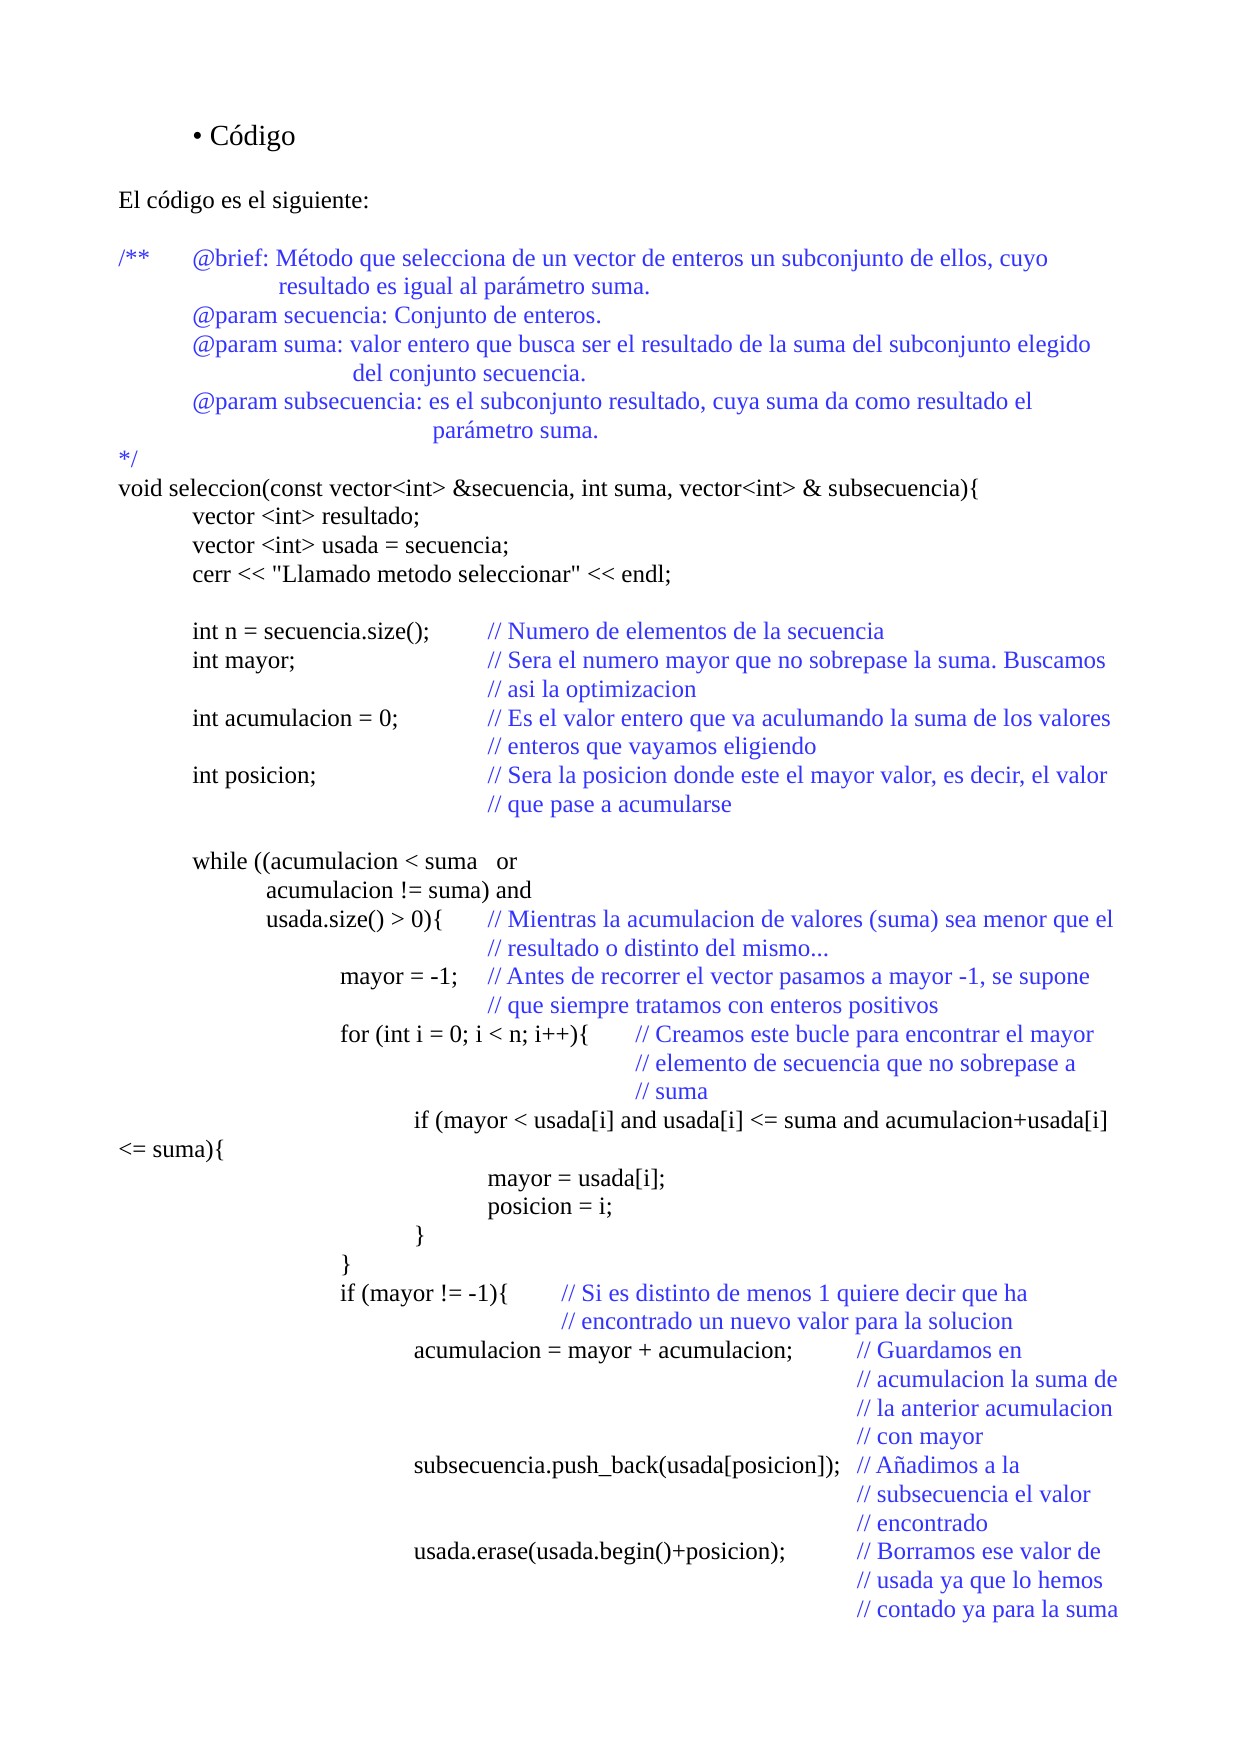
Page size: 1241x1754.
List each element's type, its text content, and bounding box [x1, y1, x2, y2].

text posicion = i; [118, 1191, 1122, 1220]
text El código es el siguiente: [118, 185, 1122, 214]
text vector <int> usada = secuencia; [118, 530, 1122, 559]
text acumulacion != suma) and [118, 875, 1122, 904]
text vector <int> resultado; [118, 501, 1122, 530]
text int posicion; // Sera la posicion donde este el mayor valor, es decir, el valor // que pase a acumularse [118, 760, 1122, 818]
text usada.erase(usada.begin()+posicion); // Borramos ese valor de // usada ya que lo hemos // contado ya para la suma [118, 1536, 1122, 1623]
text } [118, 1220, 1122, 1249]
text @param secuencia: Conjunto de enteros. [118, 300, 1122, 329]
text if (mayor < usada[i] and usada[i] <= suma and acumulacion+usada[i] <= suma){ [118, 1105, 1122, 1163]
text cerr << "Llamado metodo seleccionar" << endl; [118, 559, 1122, 588]
text @param subsecuencia: es el subconjunto resultado, cuya suma da como resultado el parámetro suma. [118, 386, 1122, 444]
text int n = secuencia.size(); // Numero de elementos de la secuencia [118, 616, 1122, 645]
text @param suma: valor entero que busca ser el resultado de la suma del subconjunto elegido del conjunto secuencia. [118, 329, 1122, 386]
text mayor = -1; // Antes de recorrer el vector pasamos a mayor -1, se supone // que siempre tratamos con enteros positivos [118, 961, 1122, 1019]
text subsecuencia.push_back(usada[posicion]); // Añadimos a la // subsecuencia el valor // encontrado [118, 1450, 1122, 1536]
text int mayor; // Sera el numero mayor que no sobrepase la suma. Buscamos // asi la optimizacion [118, 645, 1122, 703]
text mayor = usada[i]; [118, 1163, 1122, 1191]
text if (mayor != -1){ // Si es distinto de menos 1 quiere decir que ha // encontrado un nuevo valor para la solucion [118, 1278, 1122, 1335]
text */ [118, 444, 1122, 473]
text for (int i = 0; i < n; i++){ // Creamos este bucle para encontrar el mayor // elemento de secuencia que no sobrepase a // suma [118, 1019, 1122, 1105]
text void seleccion(const vector<int> &secuencia, int suma, vector<int> & subsecuencia){ [118, 473, 1122, 501]
text while ((acumulacion < suma or [118, 846, 1122, 875]
text } [118, 1249, 1122, 1278]
text /** @brief: Método que selecciona de un vector de enteros un subconjunto de ellos, cuyo resultado es igual al parámetro suma. [118, 243, 1122, 300]
text usada.size() > 0){ // Mientras la acumulacion de valores (suma) sea menor que el // resultado o distinto del mismo... [118, 904, 1122, 961]
text acumulacion = mayor + acumulacion; // Guardamos en // acumulacion la suma de // la anterior acumulacion // con mayor [118, 1335, 1122, 1450]
text int acumulacion = 0; // Es el valor entero que va aculumando la suma de los valores // enteros que vayamos eligiendo [118, 703, 1122, 760]
text • Código [118, 118, 1122, 152]
